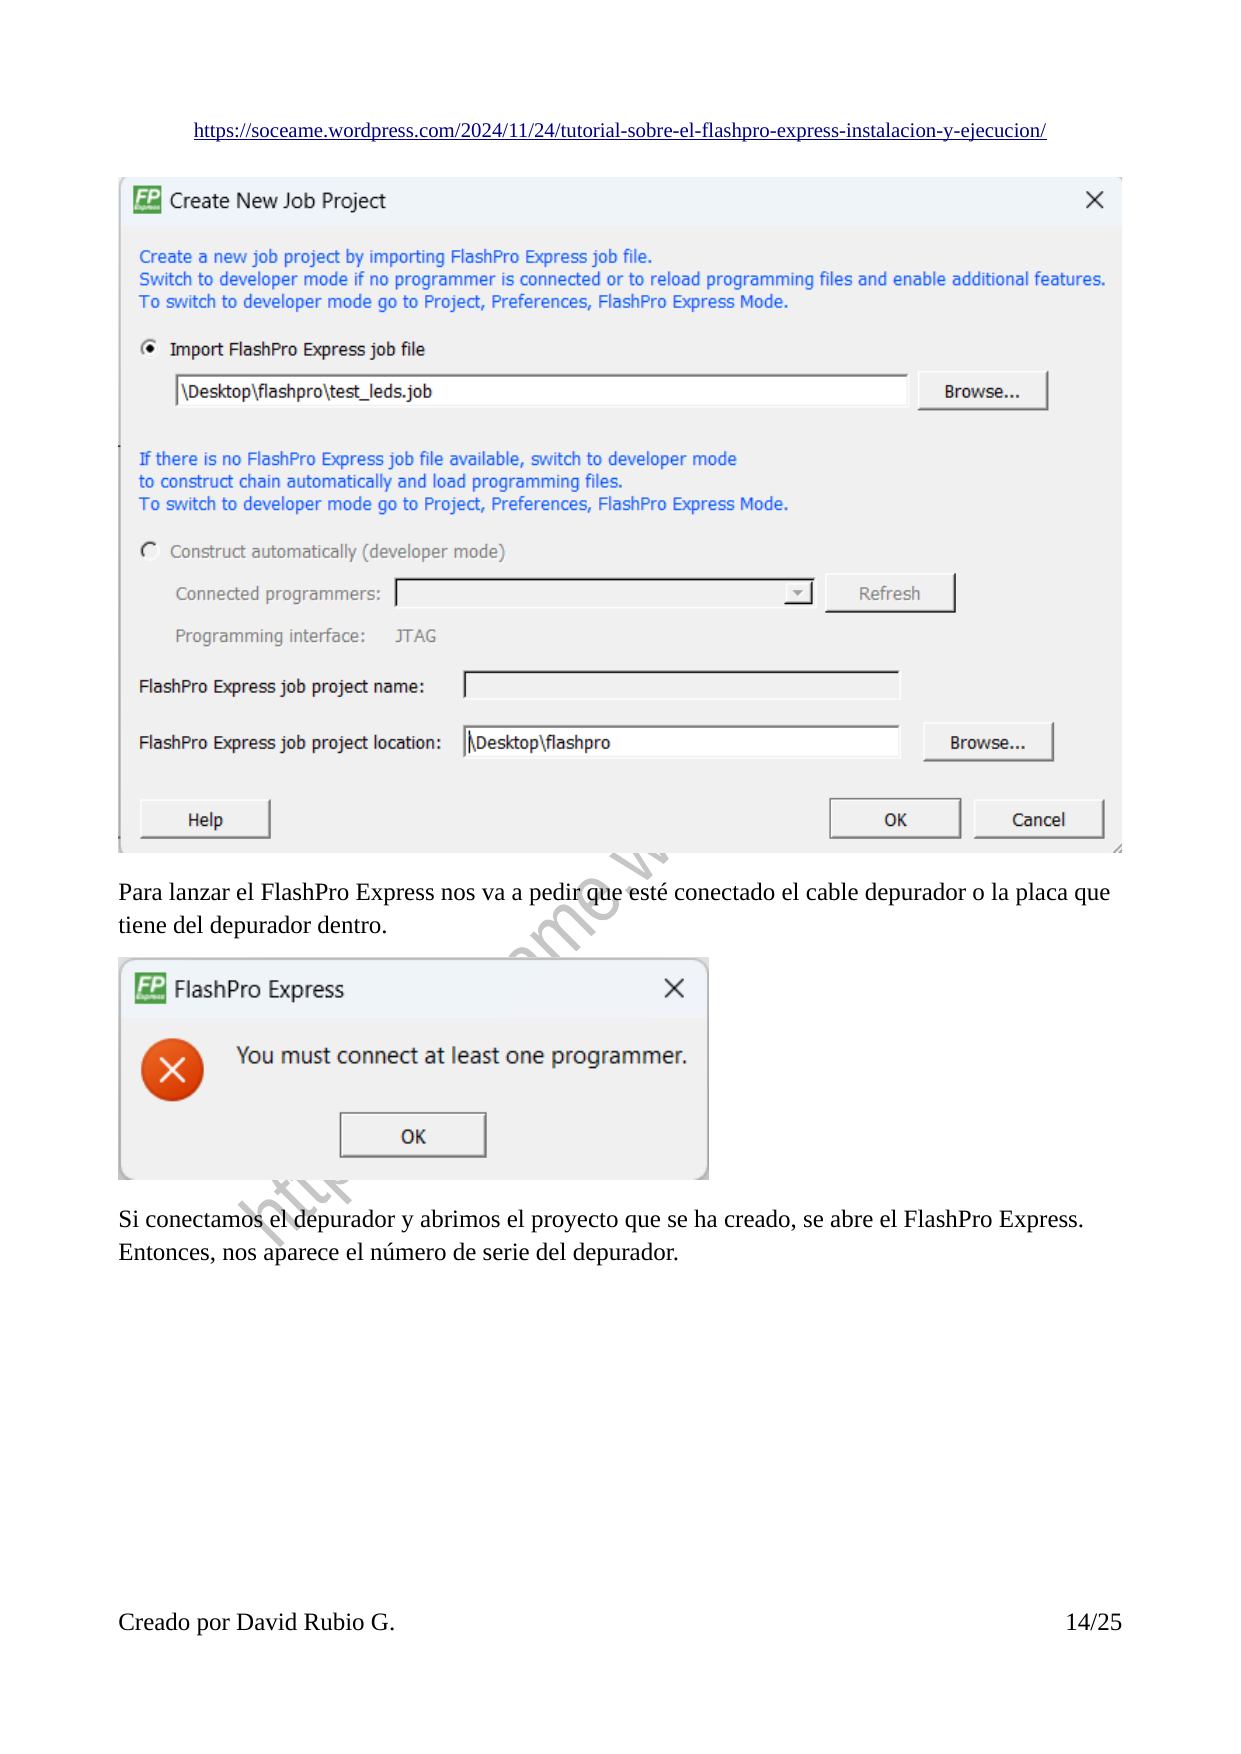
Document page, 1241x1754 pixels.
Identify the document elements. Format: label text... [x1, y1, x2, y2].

text Si conectamos el depurador y abrimos el proyecto que se ha creado, se abre el FlashPro Express. Entonces, nos aparece el número de serie del depurador. [118, 1204, 1122, 1266]
picture [118, 957, 709, 1180]
picture [118, 177, 1123, 853]
text Para lanzar el FlashPro Express nos va a pedir que esté conectado el cable depurador o la placa que tiene del depurador dentro. [118, 877, 1122, 939]
